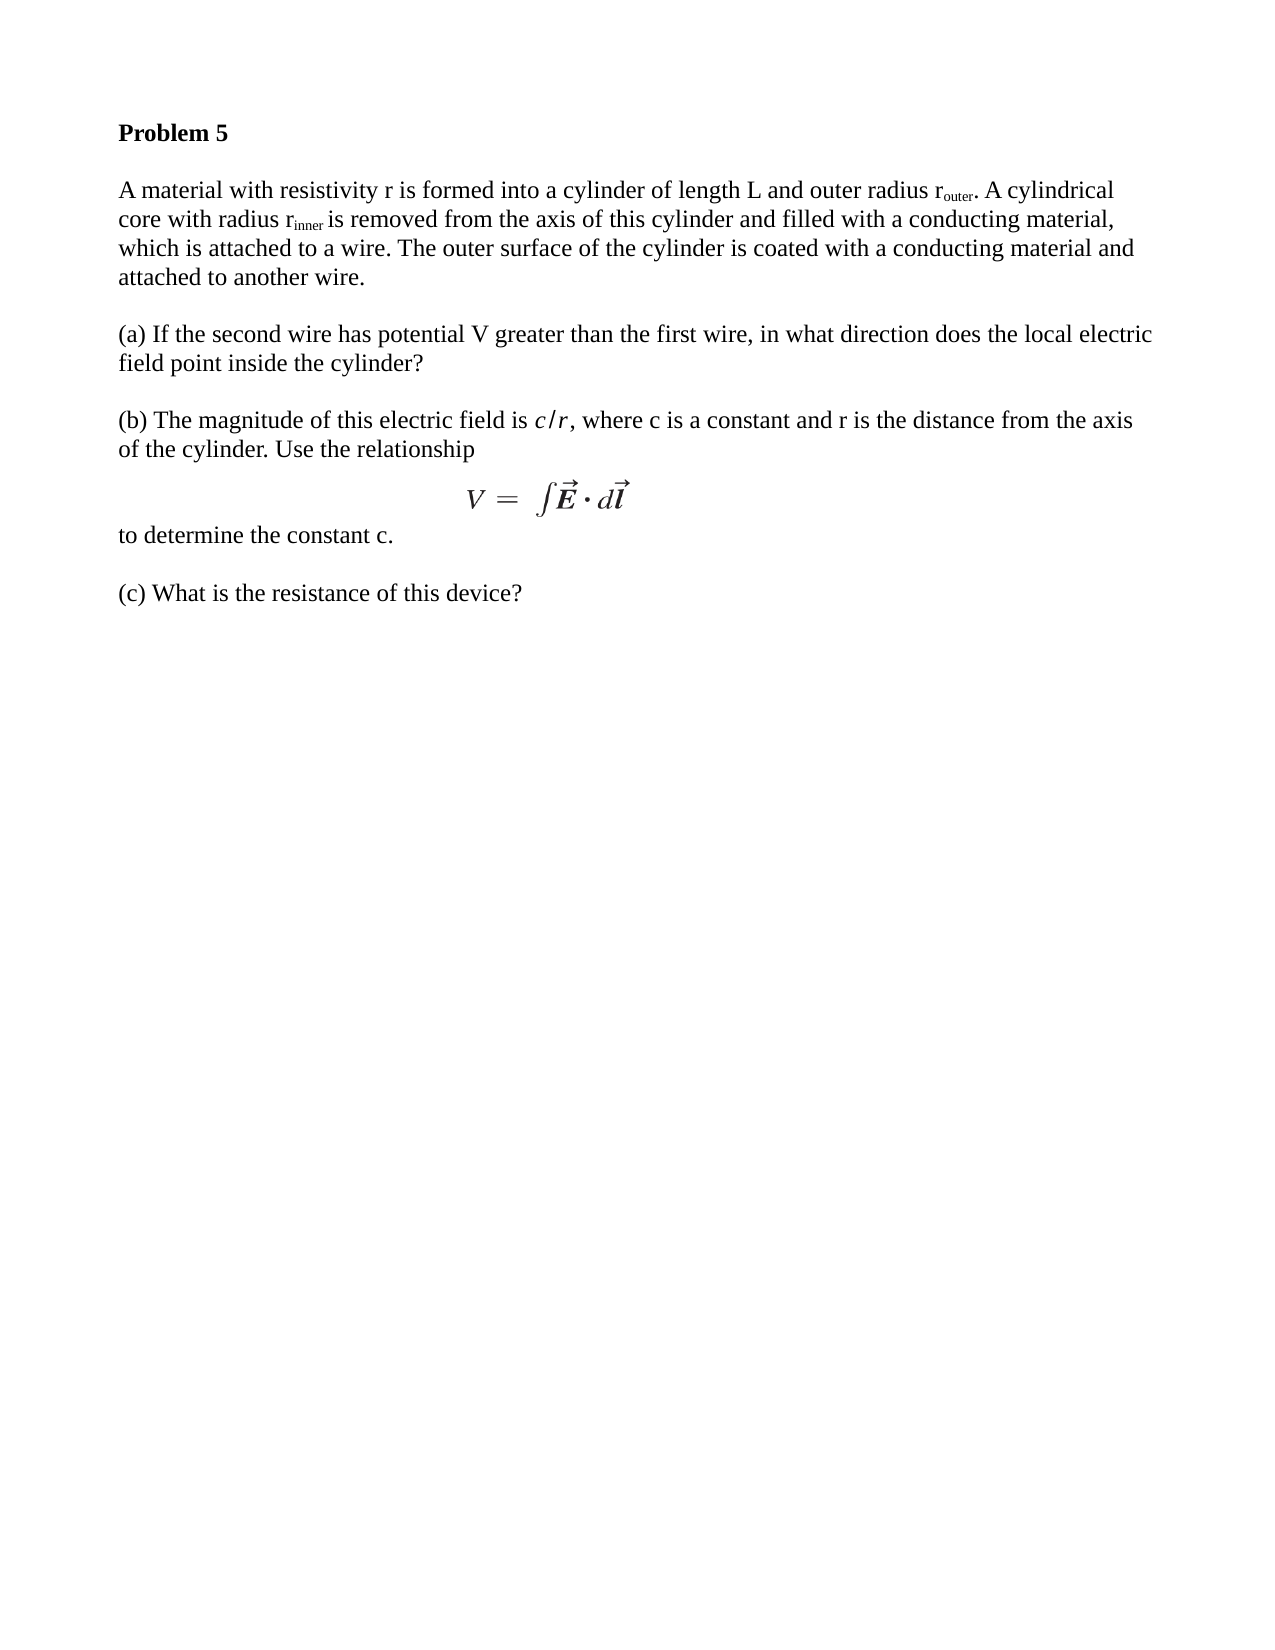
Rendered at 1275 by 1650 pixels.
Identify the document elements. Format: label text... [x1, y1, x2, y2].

text (c) What is the resistance of this device? [118, 578, 1157, 607]
text (a) If the second wire has potential V greater than the first wire, in what direction does the local electric field point inside the cylinder? [118, 319, 1157, 377]
text to determine the constant c. [118, 521, 1157, 549]
text Problem 5 [118, 118, 1157, 147]
picture [457, 476, 635, 521]
text A material with resistivity r is formed into a cylinder of length L and outer radius router. A cylindrical core with radius rinner is removed from the axis of this cylinder and filled with a conducting material, which is attached to a wire. The outer surface of the cylinder is coated with a conducting material and attached to another wire. [118, 176, 1157, 291]
text (b) The magnitude of this electric field is , where c is a constant and r is the distance from the axis of the cylinder. Use the relationship [118, 406, 1157, 463]
